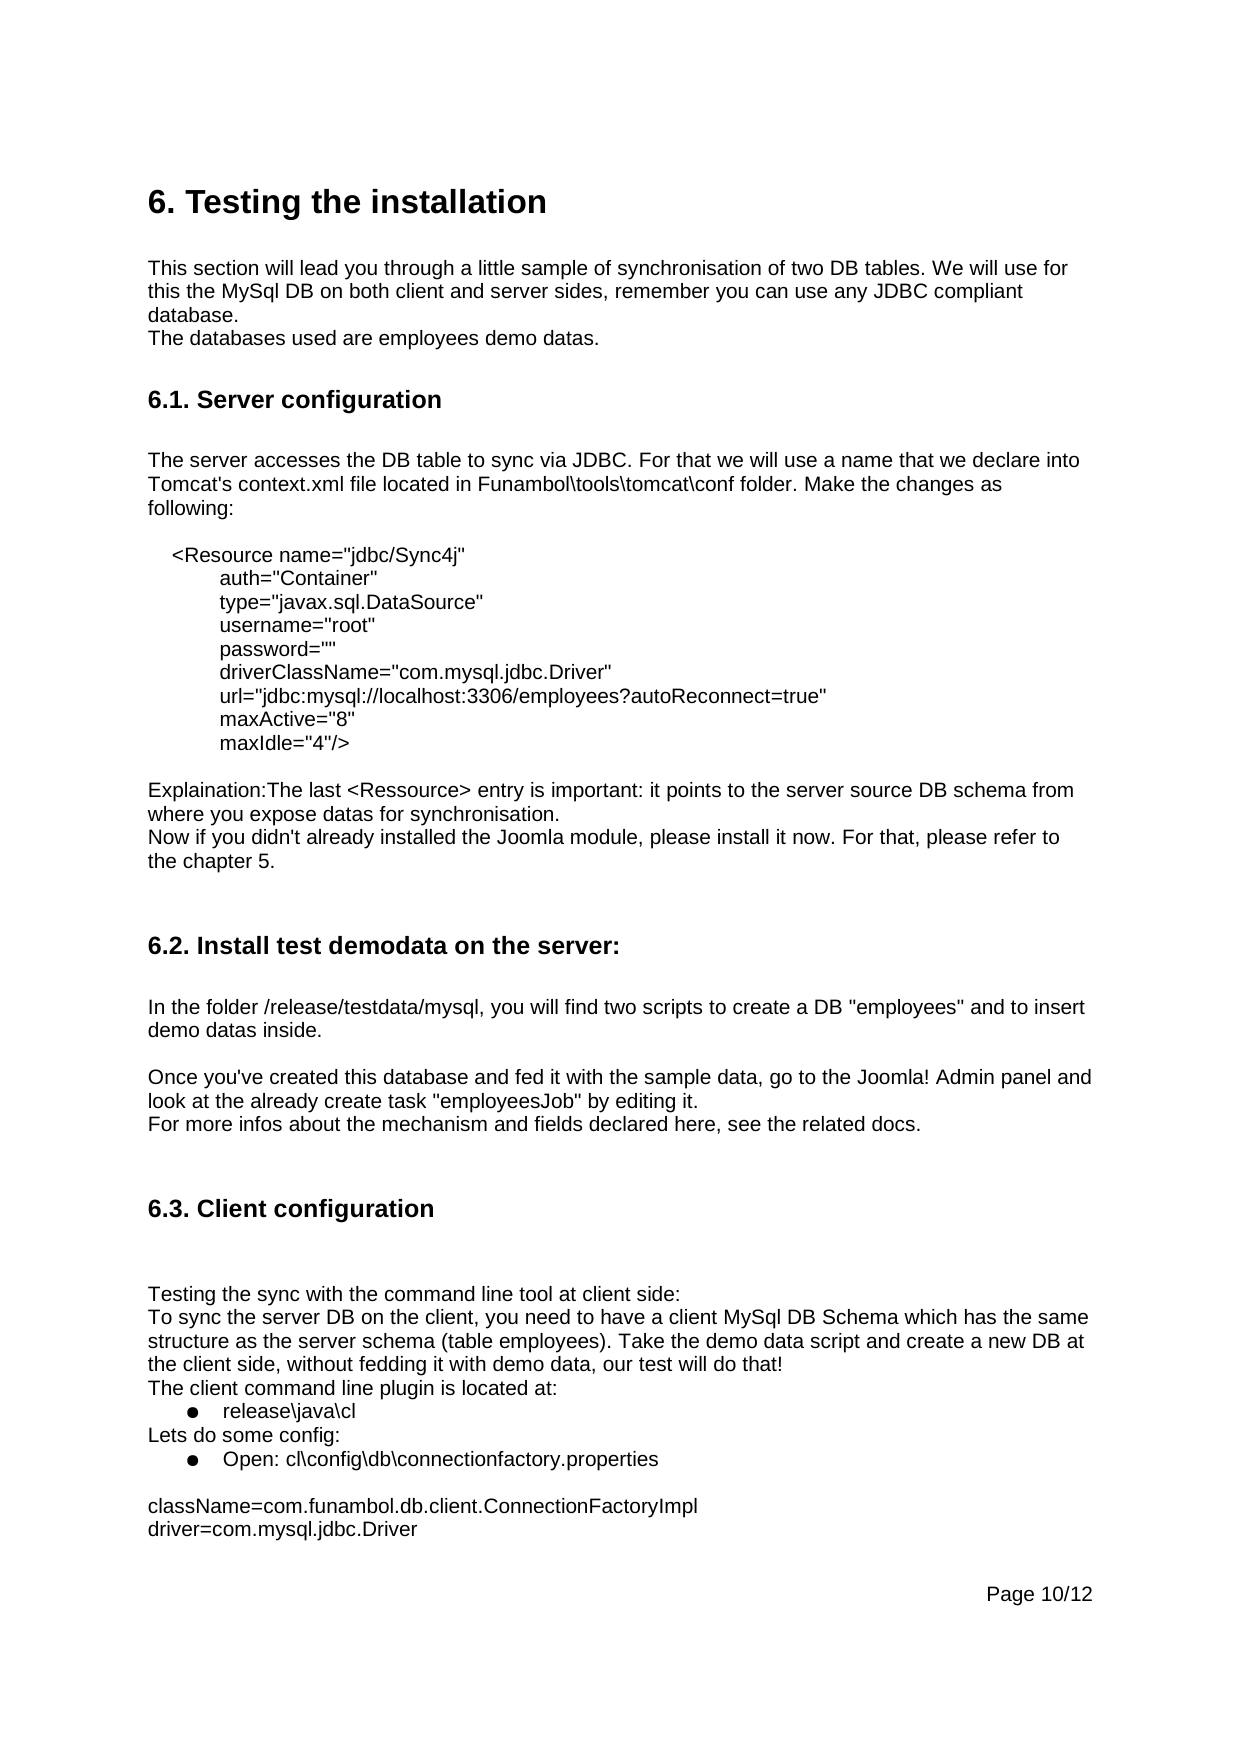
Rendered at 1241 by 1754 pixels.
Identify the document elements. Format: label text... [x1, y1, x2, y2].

subtitle Client configuration [148, 1195, 1093, 1223]
text <Resource name="jdbc/Sync4j" [148, 543, 1093, 567]
text Now if you didn't already installed the Joomla module, please install it now. For that, please refer to the chapter 5. [148, 826, 1093, 873]
text The databases used are employees demo datas. [148, 327, 1093, 350]
text url="jdbc:mysql://localhost:3306/employees?autoReconnect=true" [148, 684, 1093, 708]
text Testing the sync with the command line tool at client side: [148, 1282, 1093, 1306]
subtitle Server configuration [148, 386, 1093, 413]
text Once you've created this database and fed it with the sample data, go to the Joomla! Admin panel and look at the already create task "employeesJob" by editing it. [148, 1066, 1093, 1113]
text type="javax.sql.DataSource" [148, 590, 1093, 614]
list release\java\cl [185, 1400, 1093, 1423]
text In the folder /release/testdata/mysql, you will find two scripts to create a DB "employees" and to insert demo datas inside. [148, 995, 1093, 1042]
text For more infos about the mechanism and fields declared here, see the related docs. [148, 1113, 1093, 1136]
text username="root" [148, 614, 1093, 637]
subtitle Testing the installation [148, 183, 1093, 221]
text auth="Container" [148, 567, 1093, 590]
text maxActive="8" [148, 708, 1093, 731]
text driverClassName="com.mysql.jdbc.Driver" [148, 661, 1093, 684]
text Lets do some config: [148, 1423, 1093, 1447]
text This section will lead you through a little sample of synchronisation of two DB tables. We will use for this the MySql DB on both client and server sides, remember you can use any JDBC compliant database. [148, 256, 1093, 327]
text The client command line plugin is located at: [148, 1376, 1093, 1400]
text driver=com.mysql.jdbc.Driver [148, 1518, 1093, 1541]
text To sync the server DB on the client, you need to have a client MySql DB Schema which has the same structure as the server schema (table employees). Take the demo data script and create a new DB at the client side, without fedding it with demo data, our test will do that! [148, 1306, 1093, 1376]
text Explaination:The last <Ressource> entry is important: it points to the server source DB schema from where you expose datas for synchronisation. [148, 778, 1093, 826]
subtitle Install test demodata on the server: [148, 932, 1093, 960]
text className=com.funambol.db.client.ConnectionFactoryImpl [148, 1494, 1093, 1518]
text The server accesses the DB table to sync via JDBC. For that we will use a name that we declare into Tomcat's context.xml file located in Funambol\tools\tomcat\conf folder. Make the changes as following: [148, 449, 1093, 519]
text password="" [148, 637, 1093, 661]
list Open: cl\config\db\connectionfactory.properties [185, 1447, 1093, 1471]
text maxIdle="4"/> [148, 731, 1093, 755]
